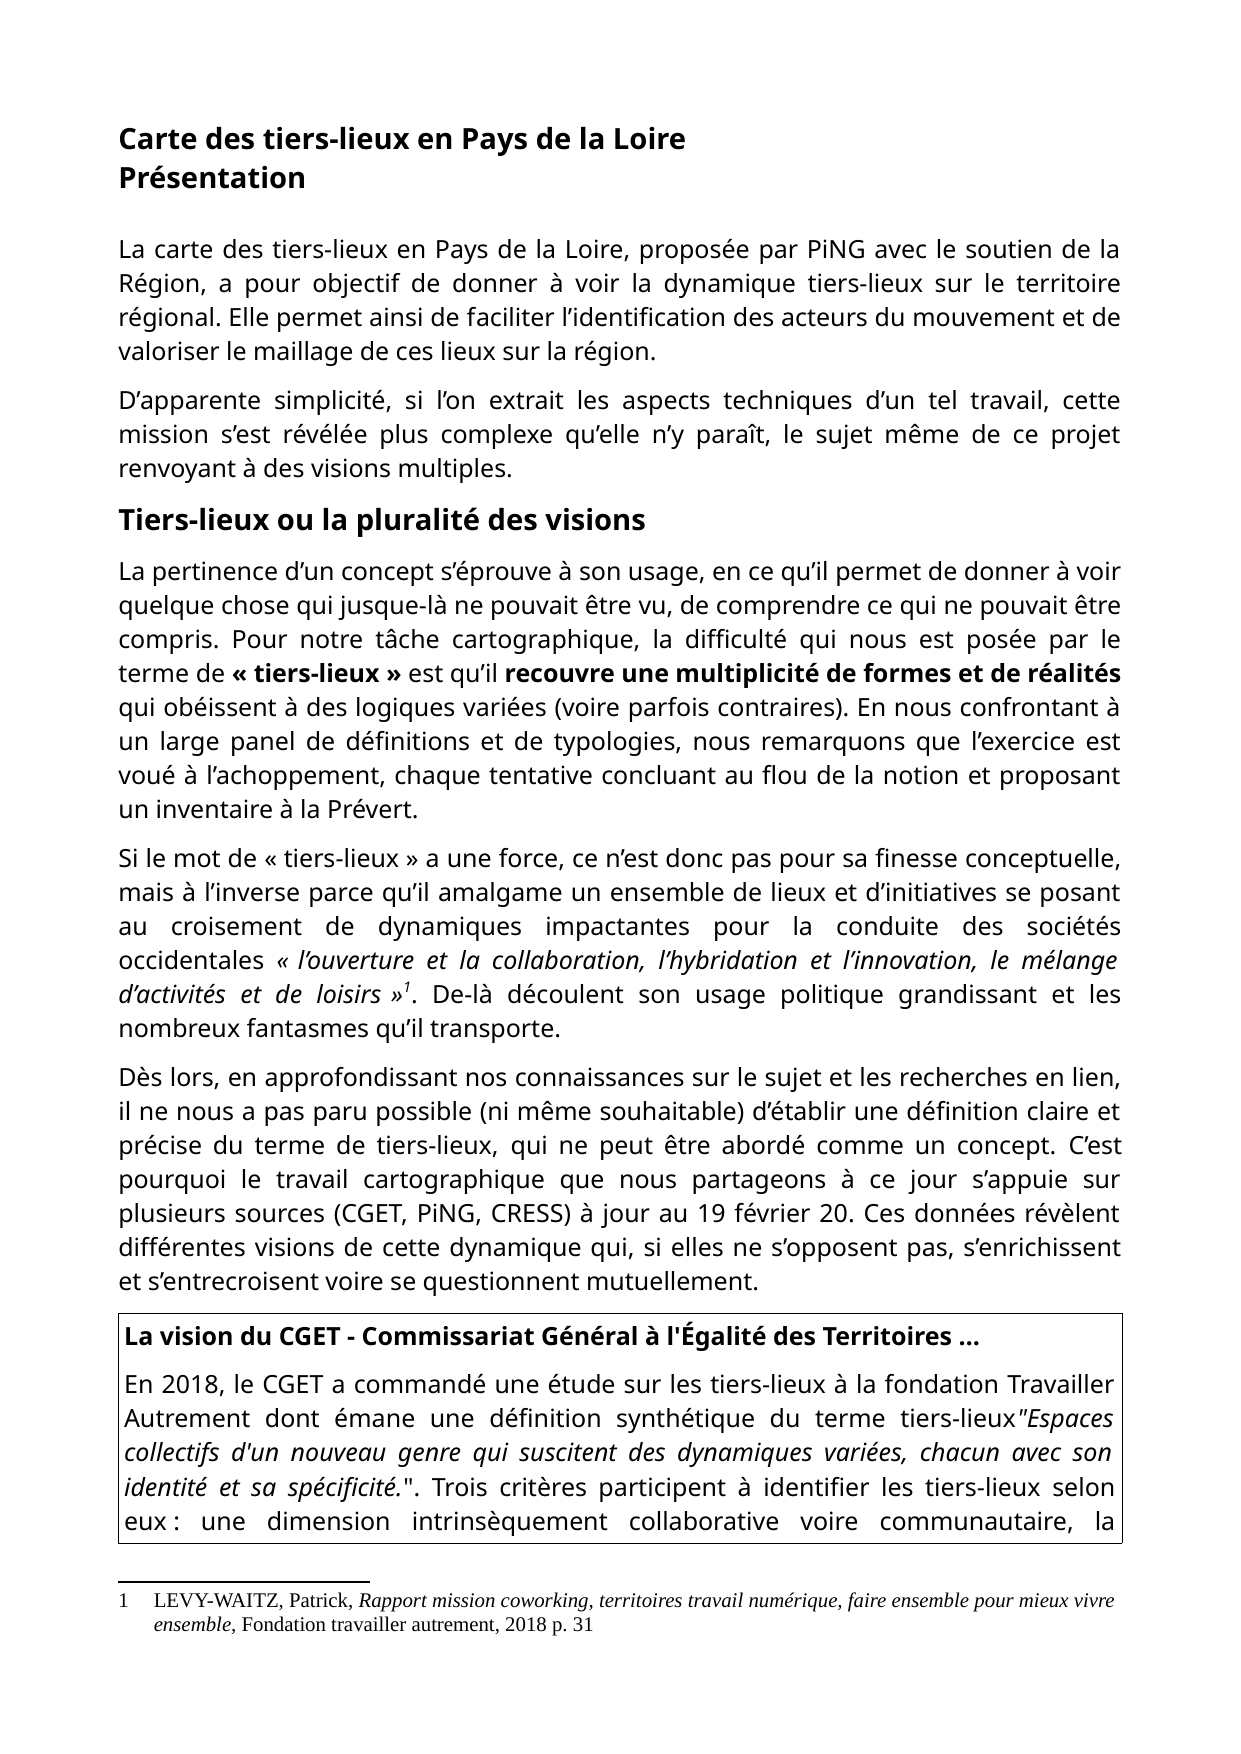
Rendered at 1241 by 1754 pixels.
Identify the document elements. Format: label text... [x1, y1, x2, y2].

text Carte des tiers-lieux en Pays de la Loire [118, 118, 1122, 158]
text La carte des tiers-lieux en Pays de la Loire, proposée par PiNG avec le soutien de la Région, a pour objectif de donner à voir la dynamique tiers-lieux sur le territoire régional. Elle permet ainsi de faciliter l’identification des acteurs du mouvement et de valoriser le maillage de ces lieux sur la région. [118, 232, 1122, 368]
text La pertinence d’un concept s’éprouve à son usage, en ce qu’il permet de donner à voir quelque chose qui jusque-là ne pouvait être vu, de comprendre ce qui ne pouvait être compris. Pour notre tâche cartographique, la difficulté qui nous est posée par le terme de « tiers-lieux » est qu’il recouvre une multiplicité de formes et de réalités qui obéissent à des logiques variées (voire parfois contraires). En nous confrontant à un large panel de définitions et de typologies, nous remarquons que l’exercice est voué à l’achoppement, chaque tentative concluant au flou de la notion et proposant un inventaire à la Prévert. [118, 553, 1122, 826]
text D’apparente simplicité, si l’on extrait les aspects techniques d’un tel travail, cette mission s’est révélée plus complexe qu’elle n’y paraît, le sujet même de ce projet renvoyant à des visions multiples. [118, 382, 1122, 484]
text LEVY-WAITZ, Patrick, Rapport mission coworking, territoires travail numérique, faire ensemble pour mieux vivre ensemble, Fondation travailler autrement, 2018 p. 31 [118, 1588, 1122, 1636]
text Si le mot de « tiers-lieux » a une force, ce n’est donc pas pour sa finesse conceptuelle, mais à l’inverse parce qu’il amalgame un ensemble de lieux et d’initiatives se posant au croisement de dynamiques impactantes pour la conduite des sociétés occidentales « l’ouverture et la collaboration, l’hybridation et l’innovation, le mélange d’activités et de loisirs ». De-là découlent son usage politique grandissant et les nombreux fantasmes qu’il transporte. [118, 841, 1122, 1045]
text Dès lors, en approfondissant nos connaissances sur le sujet et les recherches en lien, il ne nous a pas paru possible (ni même souhaitable) d’établir une définition claire et précise du terme de tiers-lieux, qui ne peut être abordé comme un concept. C’est pourquoi le travail cartographique que nous partageons à ce jour s’appuie sur plusieurs sources (CGET, PiNG, CRESS) à jour au 19 février 20. Ces données révèlent différentes visions de cette dynamique qui, si elles ne s’opposent pas, s’enrichissent et s’entrecroisent voire se questionnent mutuellement. [118, 1059, 1122, 1298]
text Présentation [118, 158, 1122, 197]
text Tiers-lieux ou la pluralité des visions [118, 499, 1122, 539]
table_header La vision du CGET - Commissariat Général à l'Égalité des Territoires … En 2018, le CGET a commandé une étude sur les tiers-lieux à la fondation Travailler Autrement dont émane une définition synthétique du terme tiers-lieux"Espaces collectifs d'un nouveau genre qui suscitent des dynamiques variées, chacun avec son identité et sa spécificité.". Trois critères participent à identifier les tiers-lieux selon eux : une dimension intrinsèquement collaborative voire communautaire, la [119, 1314, 1122, 1543]
